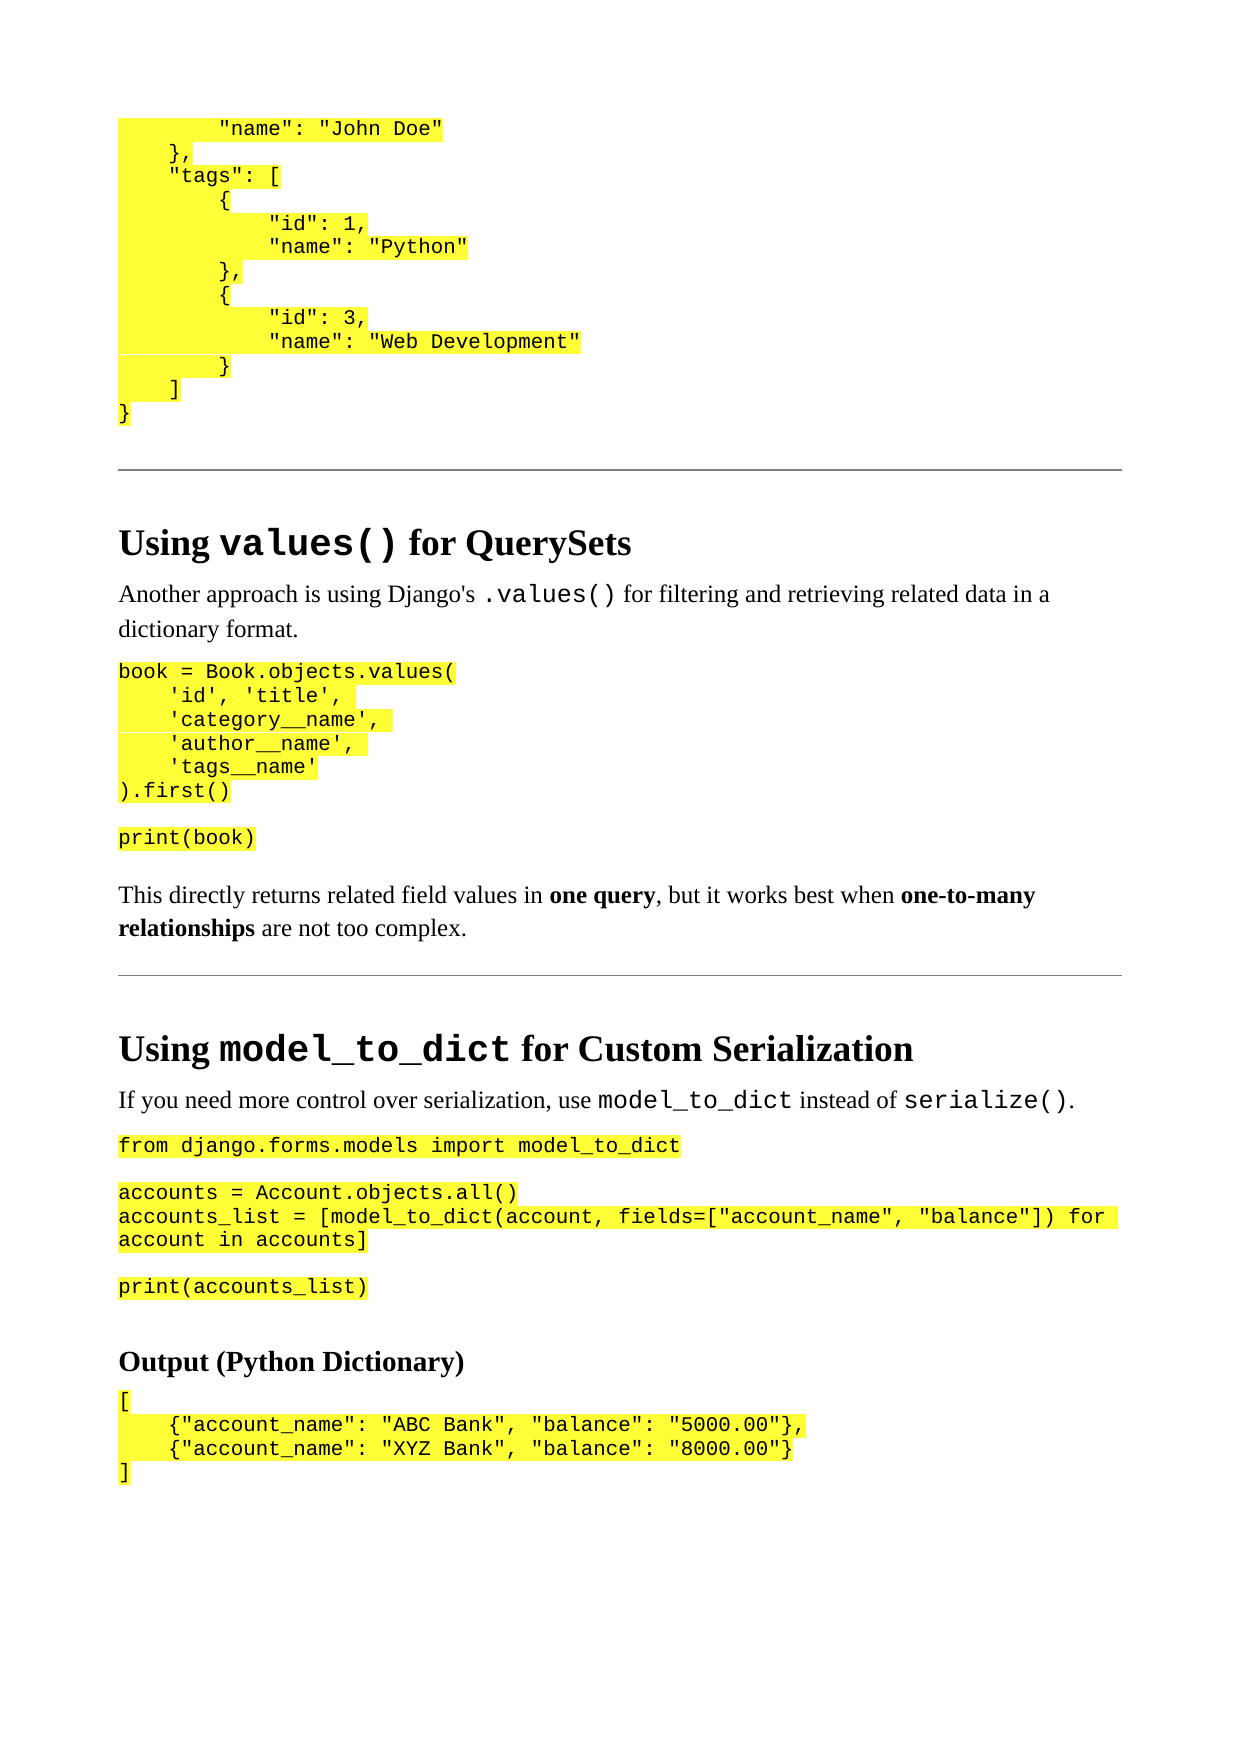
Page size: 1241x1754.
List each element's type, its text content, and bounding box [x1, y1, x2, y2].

text {"account_name": "ABC Bank", "balance": "5000.00"}, [118, 1414, 1122, 1438]
text accounts_list = [model_to_dict(account, fields=["account_name", "balance"]) for account in accounts] [118, 1206, 1122, 1253]
subtitle Using model_to_dict for Custom Serialization [118, 1026, 1122, 1072]
text from django.forms.models import model_to_dict [118, 1135, 1122, 1158]
text 'tags__name' [118, 756, 1122, 780]
text "name": "Python" [118, 236, 1122, 260]
text { [118, 284, 1122, 307]
text [ [118, 1390, 1122, 1414]
text ] [118, 1461, 1122, 1485]
subtitle Output (Python Dictionary) [118, 1344, 1122, 1378]
text {"account_name": "XYZ Bank", "balance": "8000.00"} [118, 1438, 1122, 1461]
text "name": "Web Development" [118, 331, 1122, 354]
text 'id', 'title', [118, 685, 1122, 709]
text 'category__name', [118, 709, 1122, 732]
text print(book) [118, 827, 1122, 851]
text "id": 3, [118, 307, 1122, 331]
text }, [118, 142, 1122, 165]
text } [118, 354, 1122, 378]
text } [118, 402, 1122, 426]
text ).first() [118, 780, 1122, 803]
text }, [118, 260, 1122, 284]
text accounts = Account.objects.all() [118, 1182, 1122, 1206]
text "tags": [ [118, 165, 1122, 189]
text 'author__name', [118, 732, 1122, 756]
text Another approach is using Django's .values() for filtering and retrieving related data in a dictionary format. [118, 579, 1122, 643]
text { [118, 189, 1122, 213]
text "id": 1, [118, 213, 1122, 236]
text print(accounts_list) [118, 1277, 1122, 1300]
text book = Book.objects.values( [118, 662, 1122, 685]
text This directly returns related field values in one query, but it works best when one-to-many relationships are not too complex. [118, 880, 1122, 942]
text ] [118, 378, 1122, 402]
subtitle Using values() for QuerySets [118, 520, 1122, 566]
text If you need more control over serialization, use model_to_dict instead of serialize(). [118, 1085, 1122, 1116]
text "name": "John Doe" [118, 118, 1122, 142]
